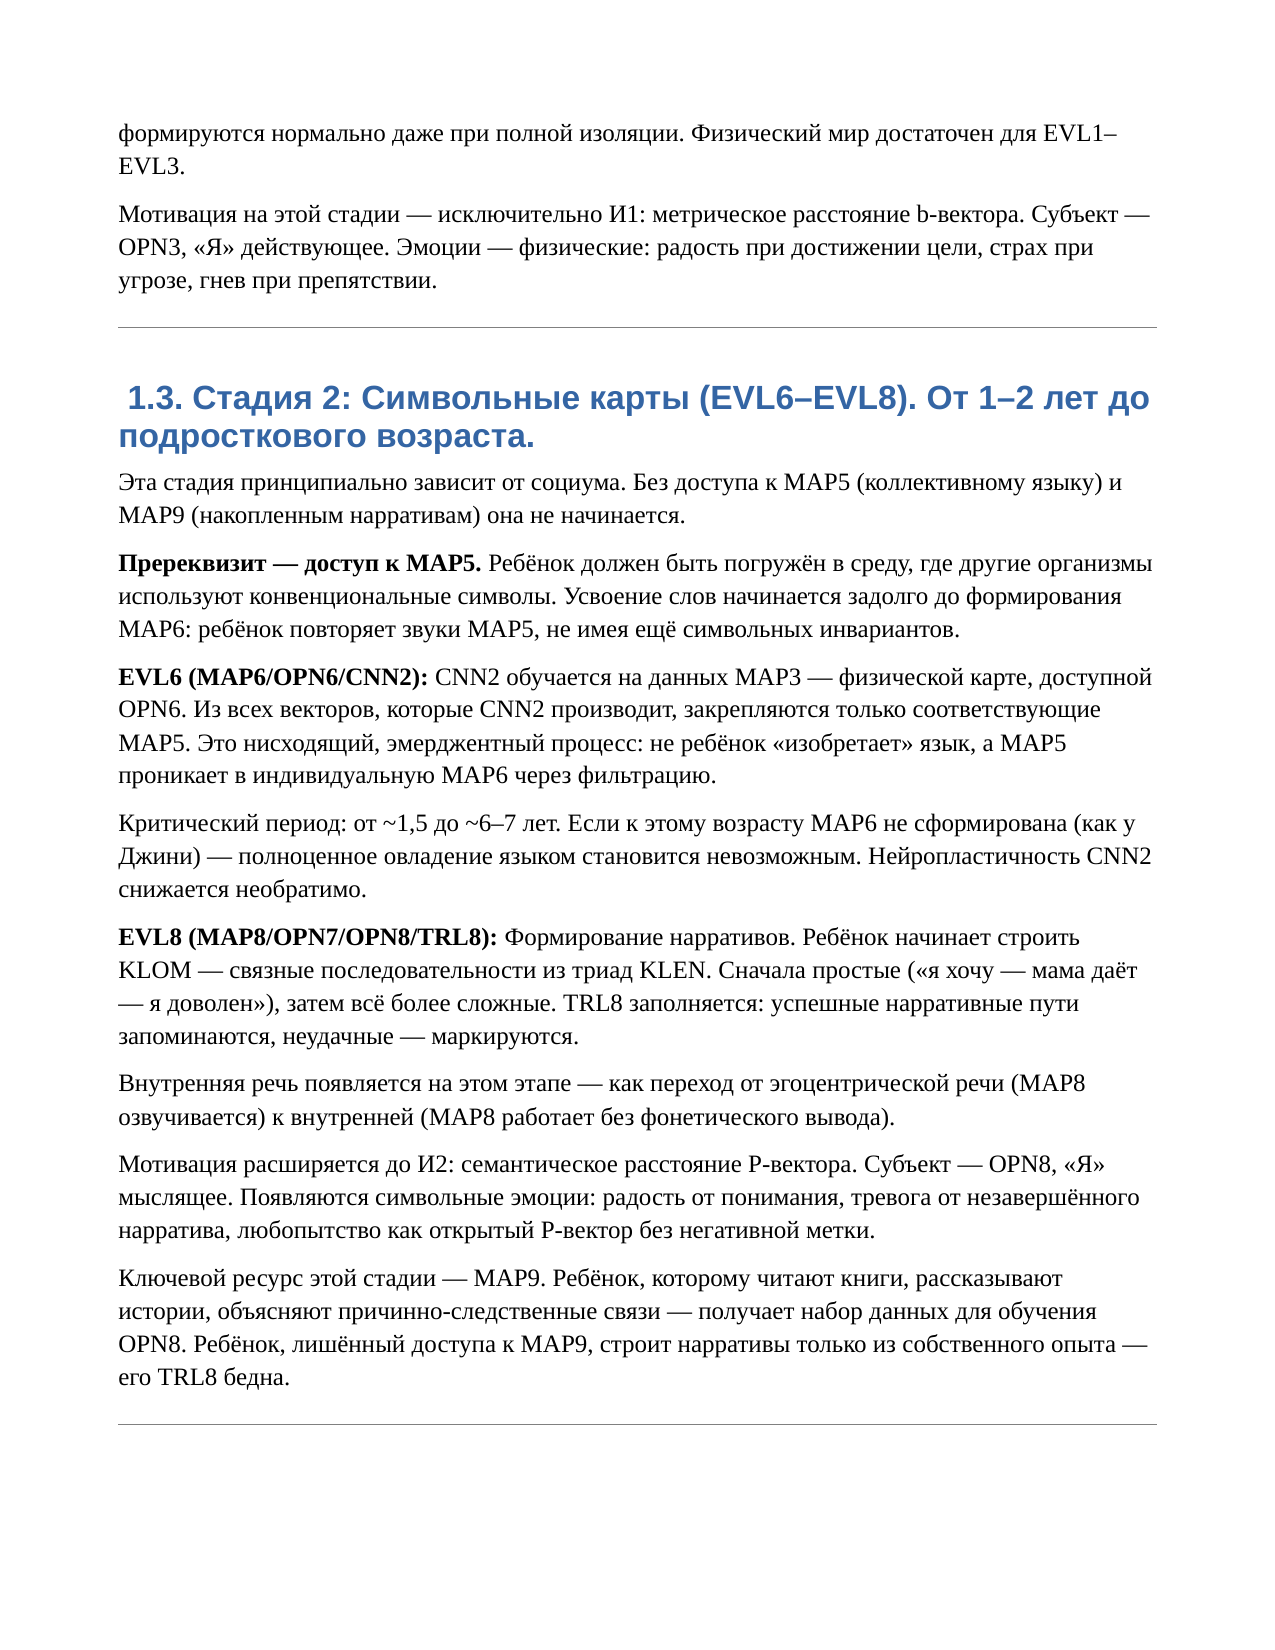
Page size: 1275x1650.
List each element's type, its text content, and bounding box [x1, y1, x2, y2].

text EVL6 (MAP6/OPN6/CNN2): CNN2 обучается на данных MAP3 — физической карте, доступной OPN6. Из всех векторов, которые CNN2 производит, закрепляются только соответствующие MAP5. Это нисходящий, эмерджентный процесс: не ребёнок «изобретает» язык, а MAP5 проникает в индивидуальную MAP6 через фильтрацию. [118, 662, 1157, 789]
text Эта стадия принципиально зависит от социума. Без доступа к MAP5 (коллективному языку) и MAP9 (накопленным нарративам) она не начинается. [118, 467, 1157, 529]
text Внутренняя речь появляется на этом этапе — как переход от эгоцентрической речи (MAP8 озвучивается) к внутренней (MAP8 работает без фонетического вывода). [118, 1068, 1157, 1130]
text формируются нормально даже при полной изоляции. Физический мир достаточен для EVL1–EVL3. [118, 118, 1157, 180]
text Пререквизит — доступ к MAP5. Ребёнок должен быть погружён в среду, где другие организмы используют конвенциональные символы. Усвоение слов начинается задолго до формирования MAP6: ребёнок повторяет звуки MAP5, не имея ещё символьных инвариантов. [118, 548, 1157, 643]
subtitle Стадия 2: Символьные карты (EVL6–EVL8). От 1–2 лет до подросткового возраста. [118, 377, 1157, 455]
text Критический период: от ~1,5 до ~6–7 лет. Если к этому возрасту MAP6 не сформирована (как у Джини) — полноценное овладение языком становится невозможным. Нейропластичность CNN2 снижается необратимо. [118, 808, 1157, 903]
text Мотивация на этой стадии — исключительно И1: метрическое расстояние b-вектора. Субъект — OPN3, «Я» действующее. Эмоции — физические: радость при достижении цели, страх при угрозе, гнев при препятствии. [118, 199, 1157, 293]
text Ключевой ресурс этой стадии — MAP9. Ребёнок, которому читают книги, рассказывают истории, объясняют причинно-следственные связи — получает набор данных для обучения OPN8. Ребёнок, лишённый доступа к MAP9, строит нарративы только из собственного опыта — его TRL8 бедна. [118, 1263, 1157, 1391]
text EVL8 (MAP8/OPN7/OPN8/TRL8): Формирование нарративов. Ребёнок начинает строить KLOM — связные последовательности из триад KLEN. Сначала простые («я хочу — мама даёт — я доволен»), затем всё более сложные. TRL8 заполняется: успешные нарративные пути запоминаются, неудачные — маркируются. [118, 922, 1157, 1050]
text Мотивация расширяется до И2: семантическое расстояние P-вектора. Субъект — OPN8, «Я» мыслящее. Появляются символьные эмоции: радость от понимания, тревога от незавершённого нарратива, любопытство как открытый P-вектор без негативной метки. [118, 1149, 1157, 1244]
